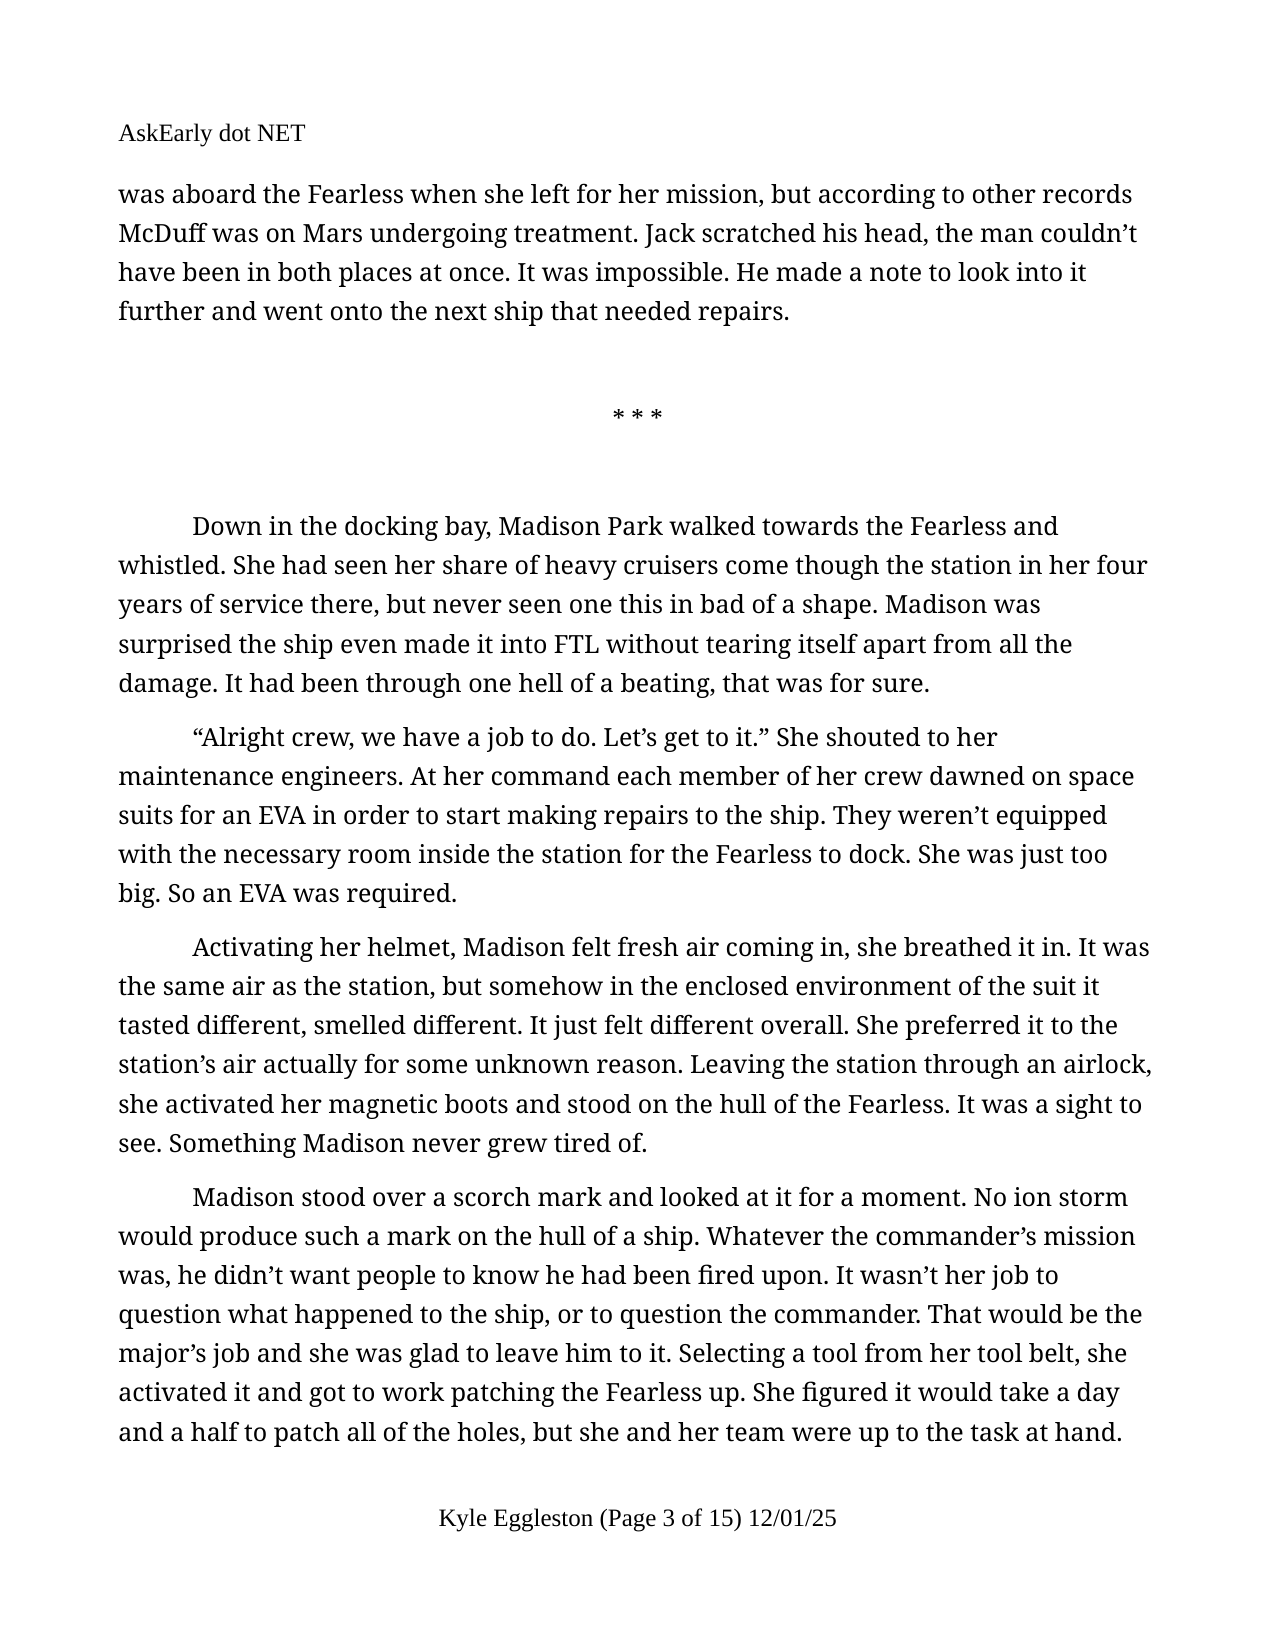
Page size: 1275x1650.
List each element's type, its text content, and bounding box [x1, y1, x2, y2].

text * * * [118, 401, 1157, 435]
text Madison stood over a scorch mark and looked at it for a moment. No ion storm would produce such a mark on the hull of a ship. Whatever the commander’s mission was, he didn’t want people to know he had been fired upon. It wasn’t her job to question what happened to the ship, or to question the commander. That would be the major’s job and she was glad to leave him to it. Selecting a tool from her tool belt, she activated it and got to work patching the Fearless up. She figured it would take a day and a half to patch all of the holes, but she and her team were up to the task at hand. [118, 1179, 1157, 1448]
text Activating her helmet, Madison felt fresh air coming in, she breathed it in. It was the same air as the station, but somehow in the enclosed environment of the suit it tasted different, smelled different. It just felt different overall. She preferred it to the station’s air actually for some unknown reason. Leaving the station through an airlock, she activated her magnetic boots and stood on the hull of the Fearless. It was a sight to see. Something Madison never grew tired of. [118, 930, 1157, 1159]
text Down in the docking bay, Madison Park walked towards the Fearless and whistled. She had seen her share of heavy cruisers come though the station in her four years of service there, but never seen one this in bad of a shape. Madison was surprised the ship even made it into FTL without tearing itself apart from all the damage. It had been through one hell of a beating, that was for sure. [118, 509, 1157, 699]
text “Alright crew, we have a job to do. Let’s get to it.” She shouted to her maintenance engineers. At her command each member of her crew dawned on space suits for an EVA in order to start making repairs to the ship. They weren’t equipped with the necessary room inside the station for the Fearless to dock. She was just too big. So an EVA was required. [118, 719, 1157, 910]
text was aboard the Fearless when she left for her mission, but according to other records McDuff was on Mars undergoing treatment. Jack scratched his head, the man couldn’t have been in both places at once. It was impossible. He made a note to look into it further and went onto the next ship that needed repairs. [118, 176, 1157, 328]
